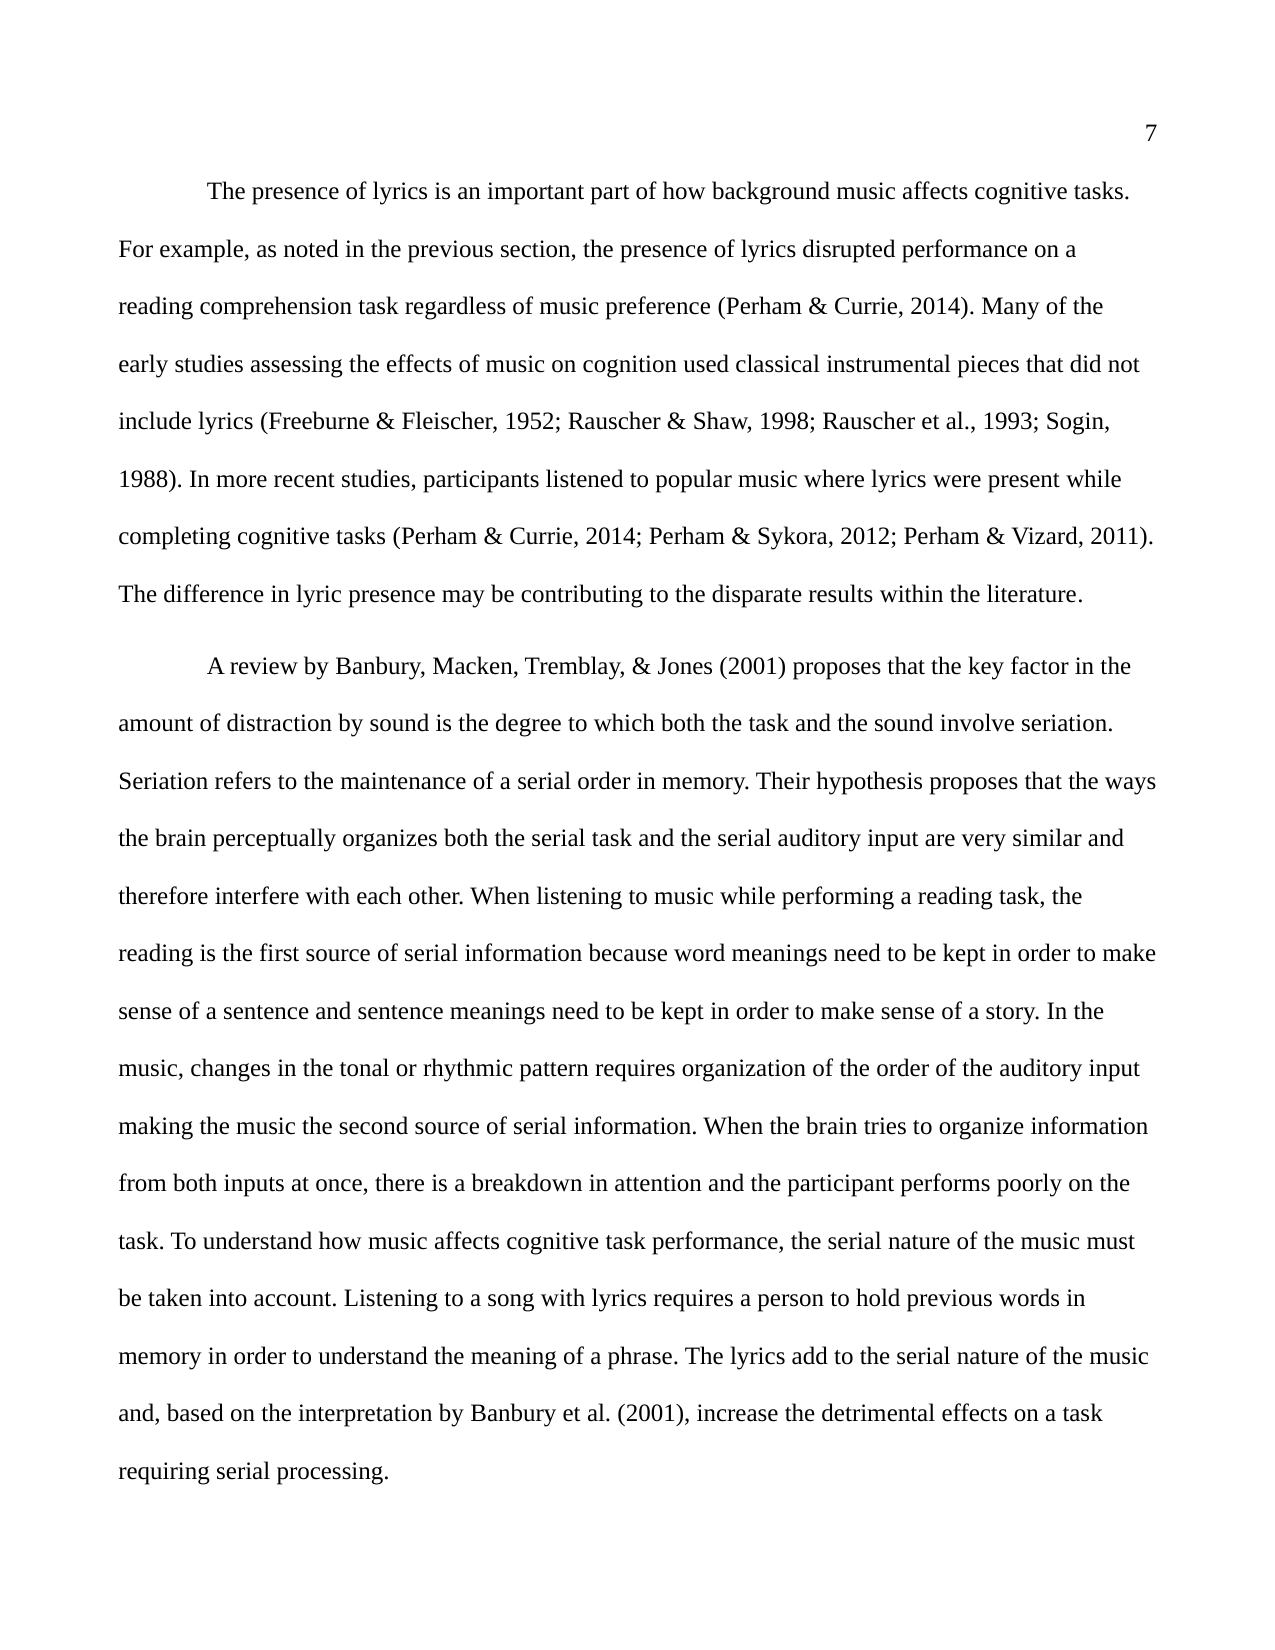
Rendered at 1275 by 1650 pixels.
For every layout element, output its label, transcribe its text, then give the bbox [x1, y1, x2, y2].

text The presence of lyrics is an important part of how background music affects cognitive tasks. For example, as noted in the previous section, the presence of lyrics disrupted performance on a reading comprehension task regardless of music preference (Perham & Currie, 2014)⁠. Many of the early studies assessing the effects of music on cognition used classical instrumental pieces that did not include lyrics (Freeburne & Fleischer, 1952; Rauscher & Shaw, 1998; Rauscher et al., 1993; Sogin, 1988)⁠. In more recent studies, participants listened to popular music where lyrics were present while completing cognitive tasks (Perham & Currie, 2014; Perham & Sykora, 2012; Perham & Vizard, 2011)⁠. The difference in lyric presence may be contributing to the disparate results within the literature. [118, 176, 1157, 608]
text A review by Banbury, Macken, Tremblay, & Jones (2001)⁠ proposes that the key factor in the amount of distraction by sound is the degree to which both the task and the sound involve seriation. Seriation refers to the maintenance of a serial order in memory. Their hypothesis proposes that the ways the brain perceptually organizes both the serial task and the serial auditory input are very similar and therefore interfere with each other. When listening to music while performing a reading task, the reading is the first source of serial information because word meanings need to be kept in order to make sense of a sentence and sentence meanings need to be kept in order to make sense of a story. In the music, changes in the tonal or rhythmic pattern requires organization of the order of the auditory input making the music the second source of serial information. When the brain tries to organize information from both inputs at once, there is a breakdown in attention and the participant performs poorly on the task. To understand how music affects cognitive task performance, the serial nature of the music must be taken into account. Listening to a song with lyrics requires a person to hold previous words in memory in order to understand the meaning of a phrase. The lyrics add to the serial nature of the music and, based on the interpretation by Banbury et al. (2001)⁠, increase the detrimental effects on a task requiring serial processing. [118, 651, 1157, 1485]
